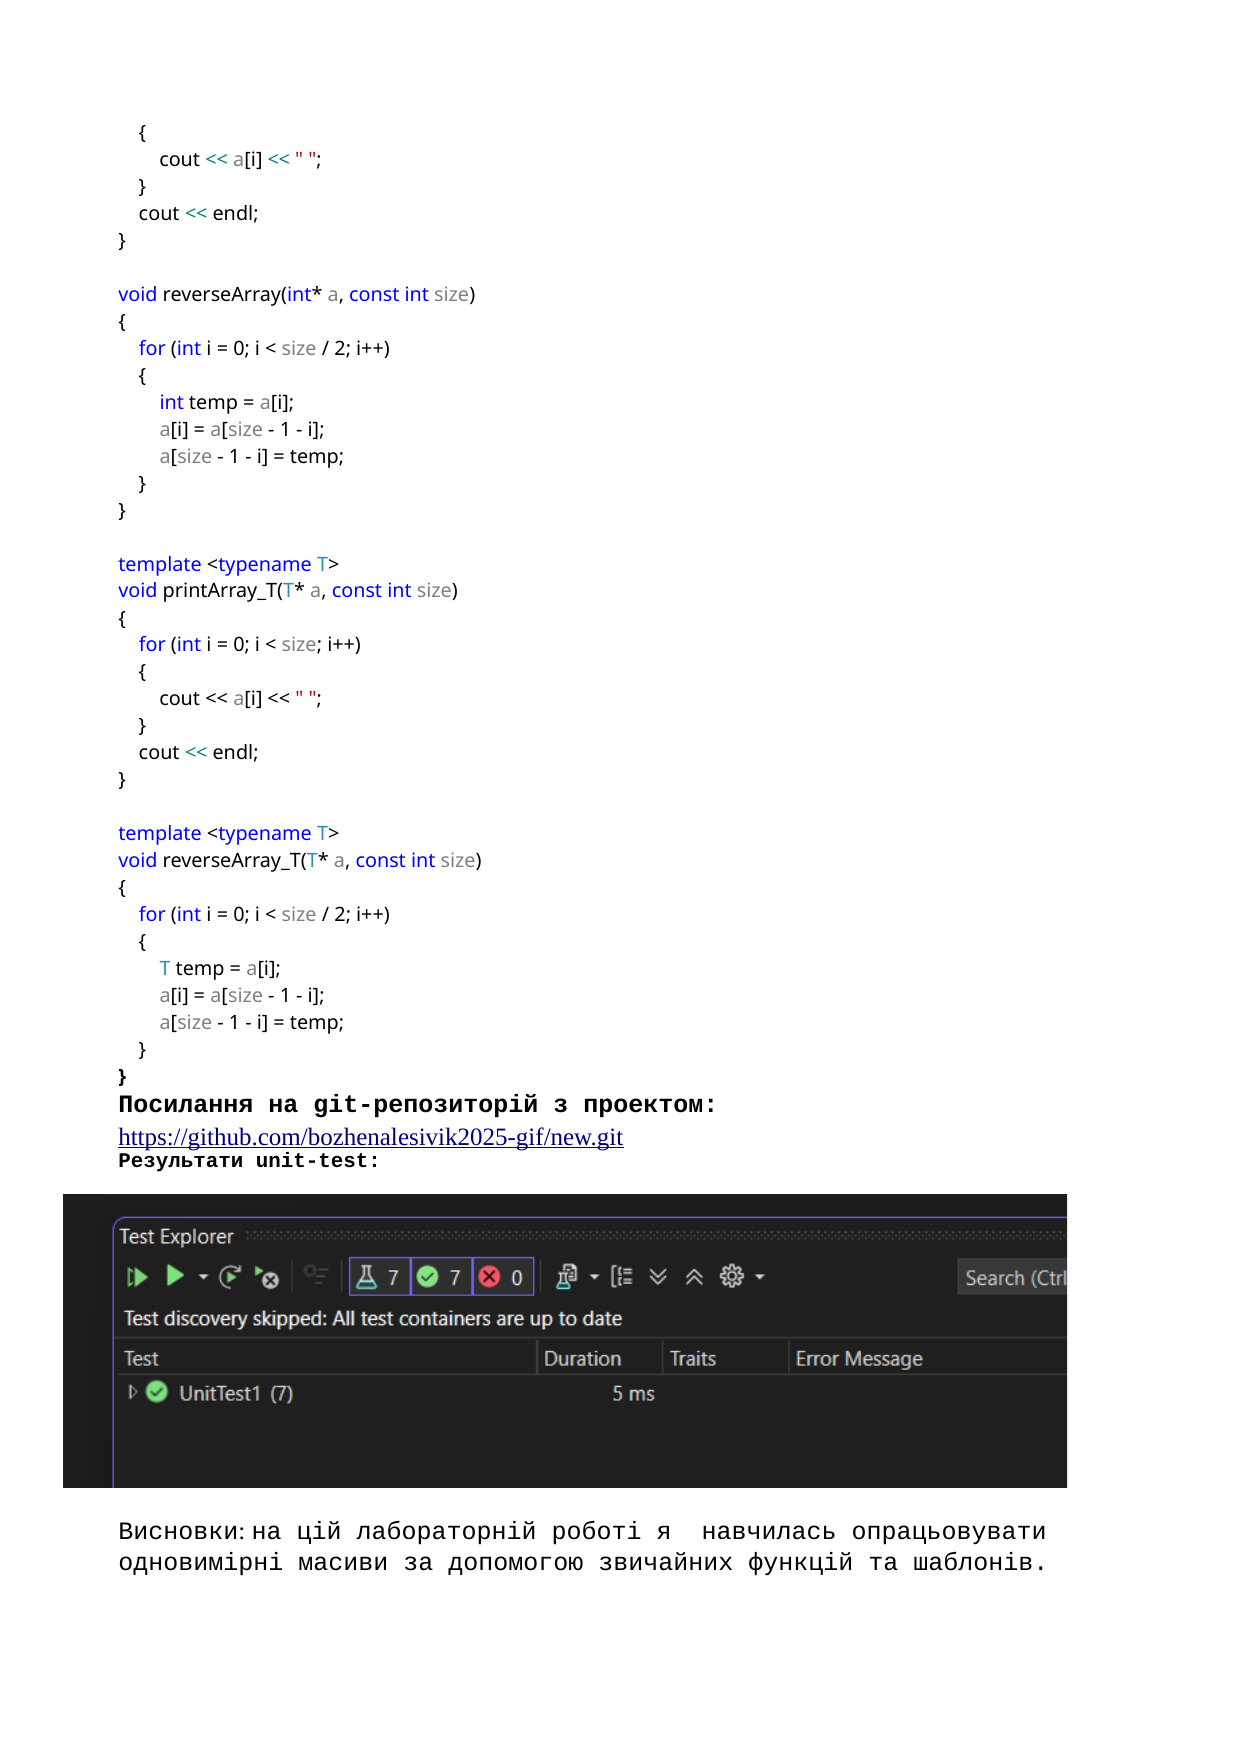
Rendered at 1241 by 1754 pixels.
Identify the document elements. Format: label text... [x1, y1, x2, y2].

text template <typename T> [118, 550, 1122, 577]
text } [118, 172, 1122, 199]
text { [118, 604, 1122, 631]
text for (int i = 0; i < size / 2; i++) [118, 901, 1122, 927]
text } [118, 766, 1122, 793]
text } [118, 496, 1122, 523]
picture [63, 1194, 1068, 1488]
text { [118, 307, 1122, 334]
text T temp = a[i]; [118, 954, 1122, 981]
text { [118, 118, 1122, 145]
text for (int i = 0; i < size / 2; i++) [118, 334, 1122, 361]
text } [118, 1035, 1122, 1062]
text template <typename T> [118, 819, 1122, 847]
text a[i] = a[size - 1 - i]; [118, 415, 1122, 442]
text https://github.com/bozhenalesivik2025-gif/new.git [118, 1122, 1122, 1151]
text void reverseArray_T(T* a, const int size) [118, 847, 1122, 873]
text { [118, 361, 1122, 388]
text cout << endl; [118, 739, 1122, 766]
text } [118, 712, 1122, 739]
text Посилання на git-репозиторій з проектом: [118, 1091, 1122, 1119]
text void reverseArray(int* a, const int size) [118, 280, 1122, 307]
text a[size - 1 - i] = temp; [118, 442, 1122, 469]
text cout << endl; [118, 199, 1122, 226]
text for (int i = 0; i < size; i++) [118, 631, 1122, 658]
text Результати unit-test: [118, 1151, 1122, 1174]
text } [118, 469, 1122, 496]
text Висновки: на цій лабораторній роботі я навчилась опрацьовувати одновимірні масиви за допомогою звичайних функцій та шаблонів. [118, 1516, 1122, 1577]
text } [118, 226, 1122, 253]
text void printArray_T(T* a, const int size) [118, 577, 1122, 604]
text } [118, 1062, 1122, 1089]
text { [118, 927, 1122, 954]
text { [118, 873, 1122, 901]
text cout << a[i] << " "; [118, 145, 1122, 172]
text a[i] = a[size - 1 - i]; [118, 981, 1122, 1008]
text { [118, 658, 1122, 685]
text cout << a[i] << " "; [118, 685, 1122, 712]
text a[size - 1 - i] = temp; [118, 1008, 1122, 1035]
text int temp = a[i]; [118, 388, 1122, 415]
